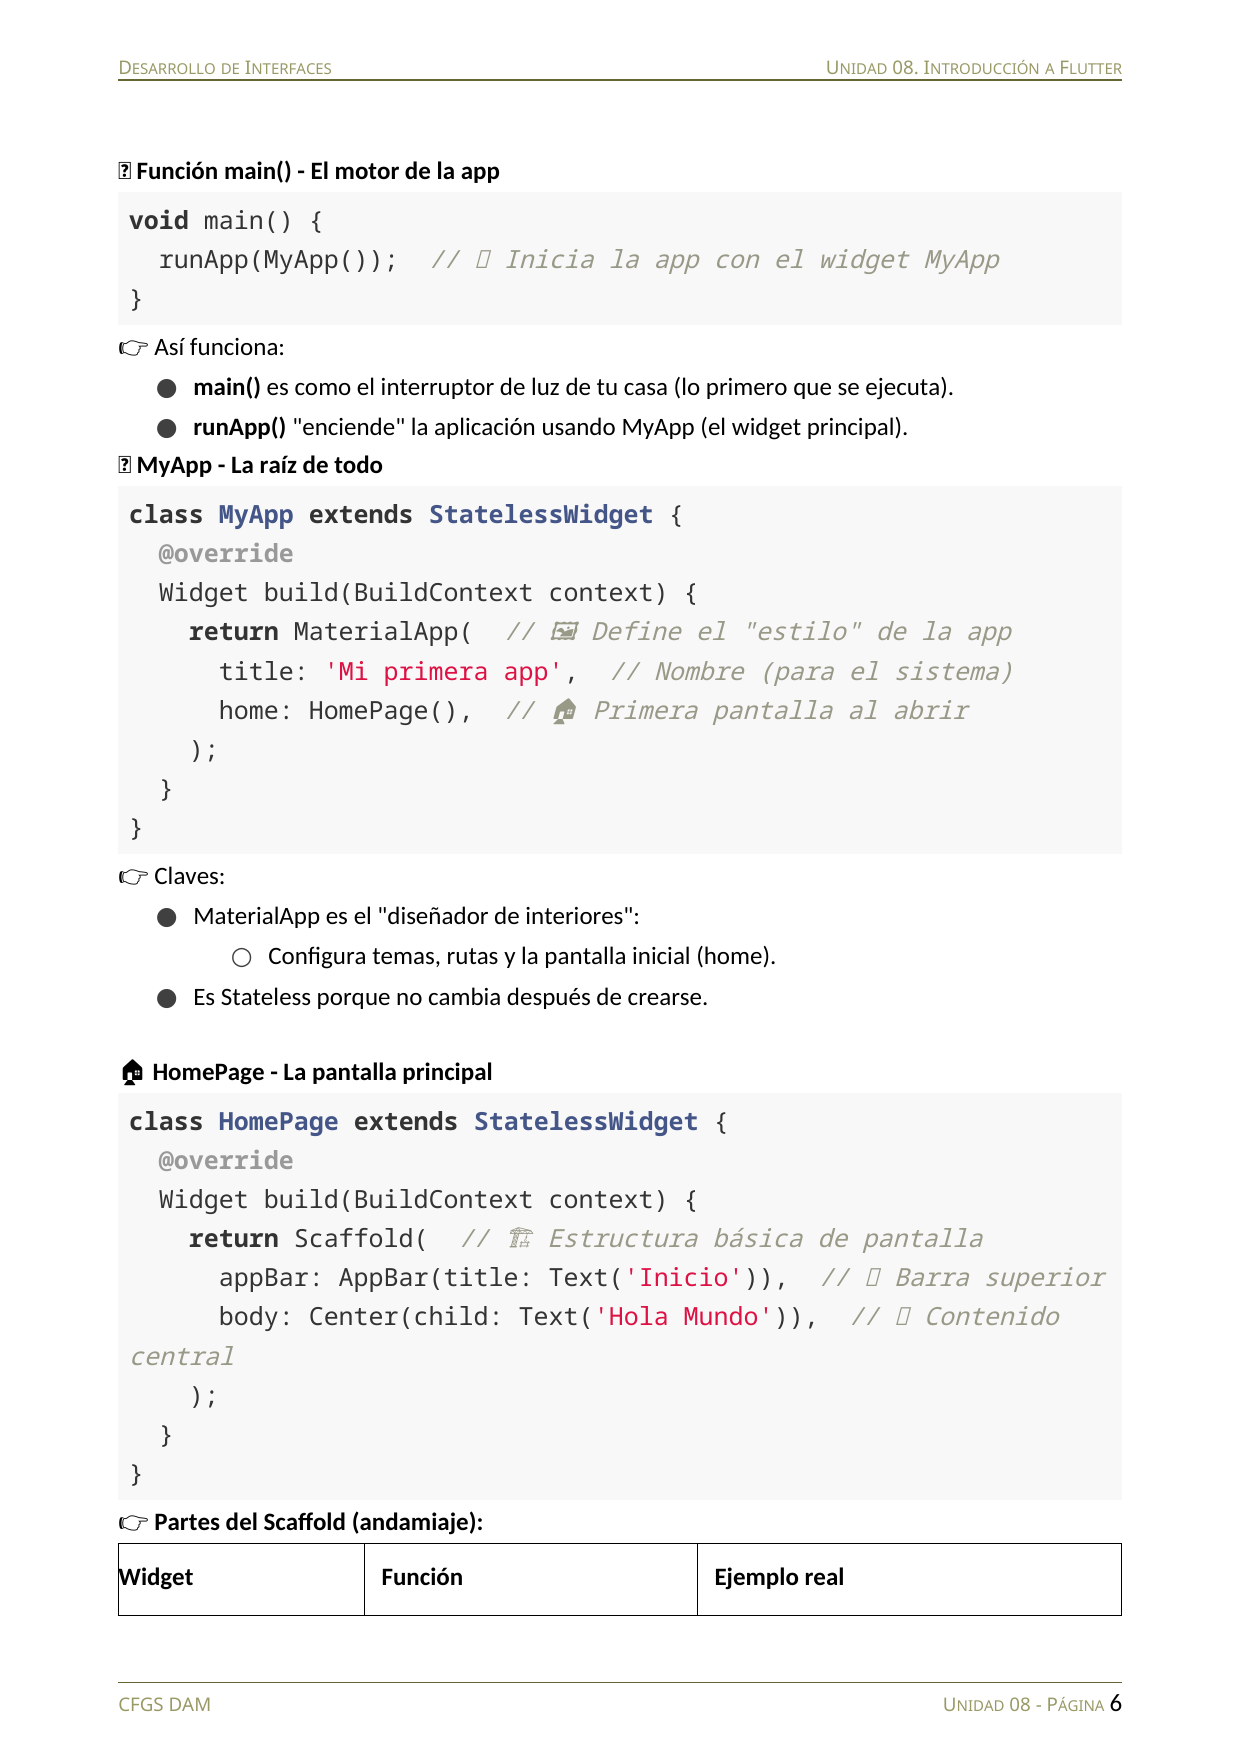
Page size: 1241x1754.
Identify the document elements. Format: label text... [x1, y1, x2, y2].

list runApp() "enciende" la aplicación usando MyApp (el widget principal). [156, 409, 1122, 443]
table_header Ejemplo real [698, 1544, 1121, 1615]
text 👉 Así funciona: [118, 331, 1122, 362]
table_header class MyApp extends StatelessWidget { @override Widget build(BuildContext context) { return MaterialApp( // 🖼️ Define el "estilo" de la app title: 'Mi primera app', // Nombre (para el sistema) home: HomePage(), // 🏠 Primera pantalla al abrir ); } } [118, 486, 1122, 854]
text 👉 Claves: [118, 860, 1122, 891]
list Es Stateless porque no cambia después de crearse. [156, 978, 1122, 1012]
text 🚀 Función main() - El motor de la app [118, 155, 1122, 186]
text 🏠 HomePage - La pantalla principal [118, 1056, 1122, 1086]
table_header Función [365, 1544, 697, 1615]
text 🌳 MyApp - La raíz de todo [118, 449, 1122, 480]
list Configura temas, rutas y la pantalla inicial (home). [231, 938, 1122, 972]
list main() es como el interruptor de luz de tu casa (lo primero que se ejecuta). [156, 368, 1122, 402]
table_header Widget [119, 1544, 364, 1615]
table_header void main() { runApp(MyApp()); // 🏁 Inicia la app con el widget MyApp } [118, 192, 1122, 325]
list MaterialApp es el "diseñador de interiores": [156, 897, 1122, 931]
table_header class HomePage extends StatelessWidget { @override Widget build(BuildContext context) { return Scaffold( // 🏗️ Estructura básica de pantalla appBar: AppBar(title: Text('Inicio')), // 🎩 Barra superior body: Center(child: Text('Hola Mundo')), // 📝 Contenido central ); } } [118, 1093, 1122, 1500]
text 👉 Partes del Scaffold (andamiaje): [118, 1506, 1122, 1537]
